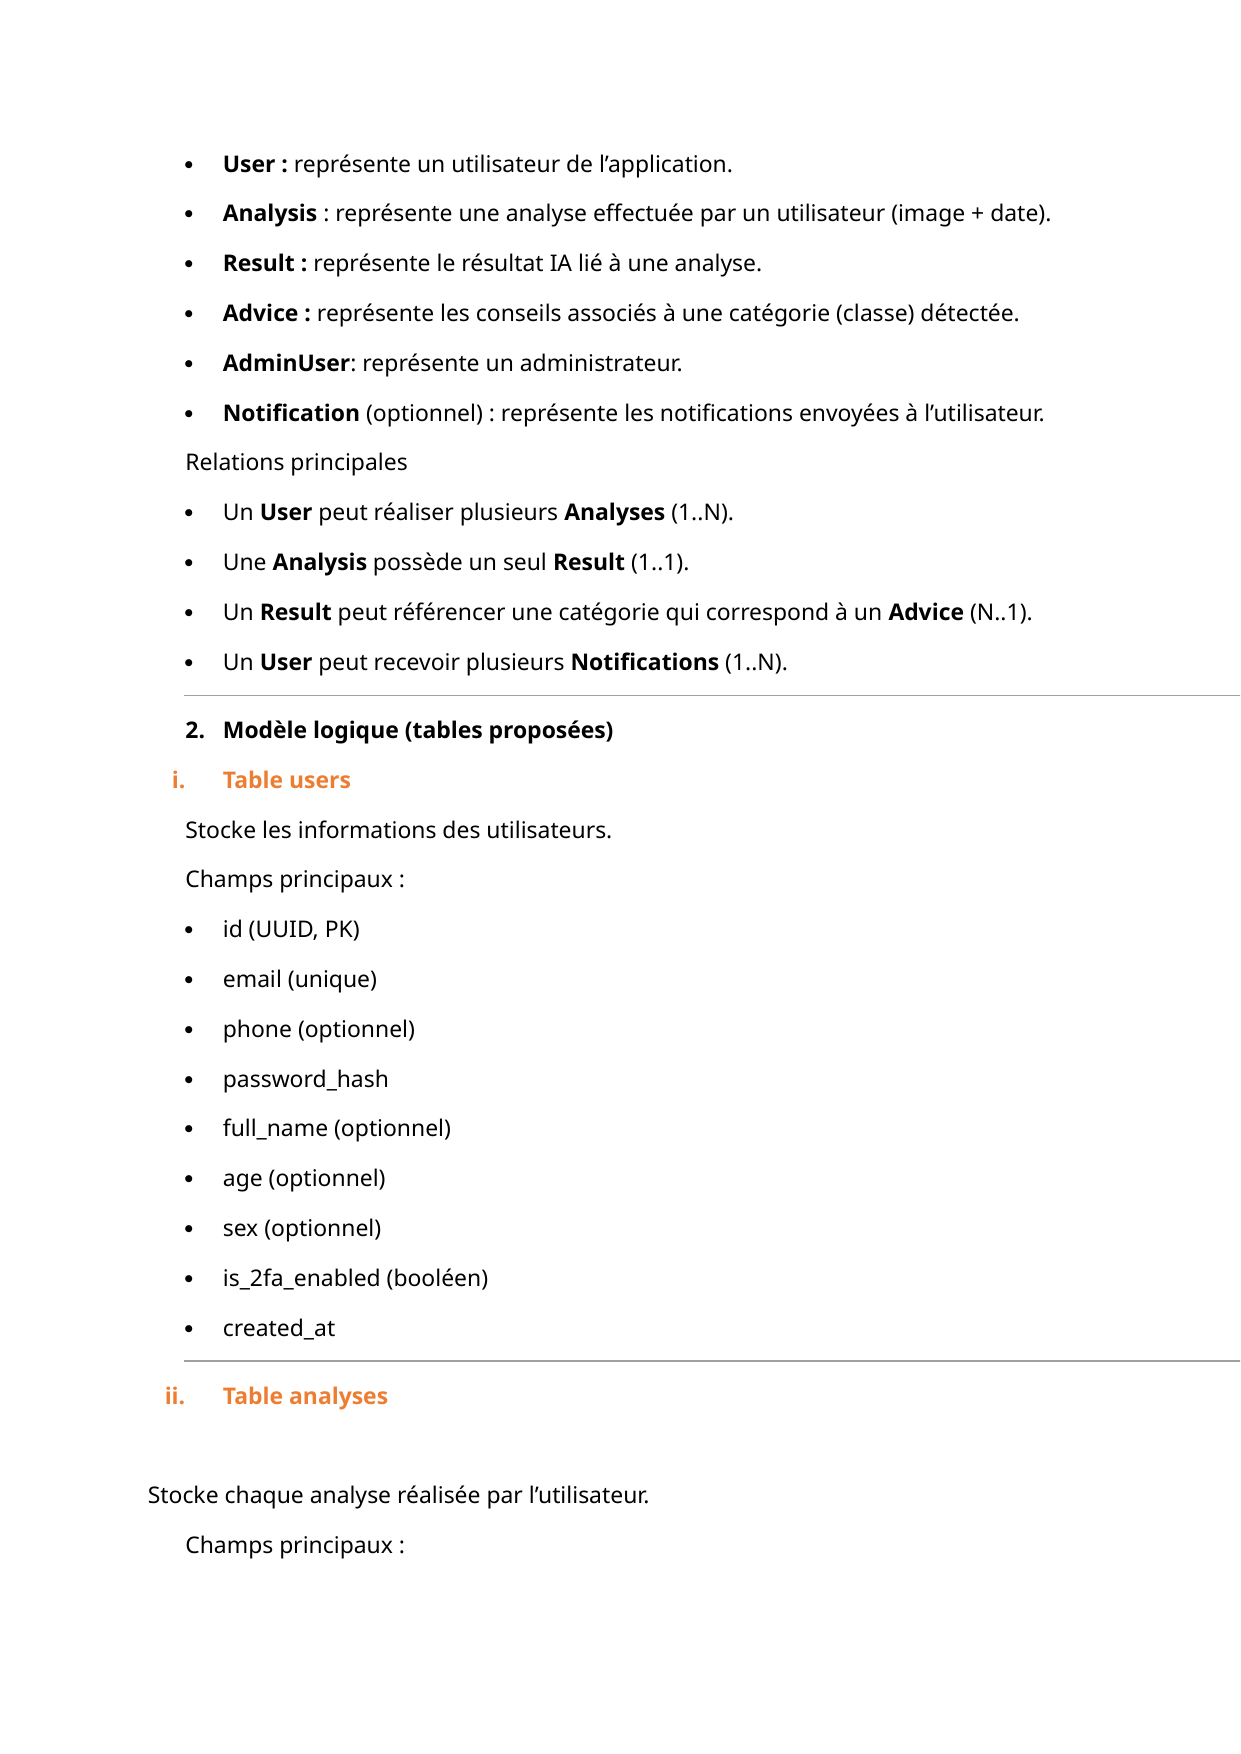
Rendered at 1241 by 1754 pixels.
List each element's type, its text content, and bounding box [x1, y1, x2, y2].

list Notification (optionnel) : représente les notifications envoyées à l’utilisateur. [185, 397, 1093, 428]
text Stocke chaque analyse réalisée par l’utilisateur. [148, 1479, 1093, 1511]
list Relations principales [185, 446, 1093, 478]
list Advice : représente les conseils associés à une catégorie (classe) détectée. [185, 297, 1093, 328]
list AdminUser: représente un administrateur. [185, 347, 1093, 378]
list Champs principaux : [185, 1529, 1093, 1561]
list full_name (optionnel) [185, 1112, 1093, 1143]
list email (unique) [185, 963, 1093, 994]
list Une Analysis possède un seul Result (1..1). [185, 546, 1093, 577]
list phone (optionnel) [185, 1013, 1093, 1044]
list Un User peut recevoir plusieurs Notifications (1..N). [185, 646, 1093, 677]
list age (optionnel) [185, 1162, 1093, 1193]
list Analysis : représente une analyse effectuée par un utilisateur (image + date). [185, 197, 1093, 229]
list password_hash [185, 1062, 1093, 1094]
list Un User peut réaliser plusieurs Analyses (1..N). [185, 496, 1093, 527]
list created_at [185, 1311, 1093, 1343]
list is_2fa_enabled (booléen) [185, 1262, 1093, 1293]
list Result : représente le résultat IA lié à une analyse. [185, 247, 1093, 278]
list id (UUID, PK) [185, 913, 1093, 944]
list Stocke les informations des utilisateurs. [185, 813, 1093, 845]
list sex (optionnel) [185, 1212, 1093, 1243]
list Table analyses [185, 1380, 1093, 1411]
list Champs principaux : [185, 863, 1093, 894]
list Un Result peut référencer une catégorie qui correspond à un Advice (N..1). [185, 596, 1093, 627]
list Table users [185, 764, 1093, 795]
list User : représente un utilisateur de l’application. [185, 148, 1093, 179]
list Modèle logique (tables proposées) [185, 714, 1093, 745]
